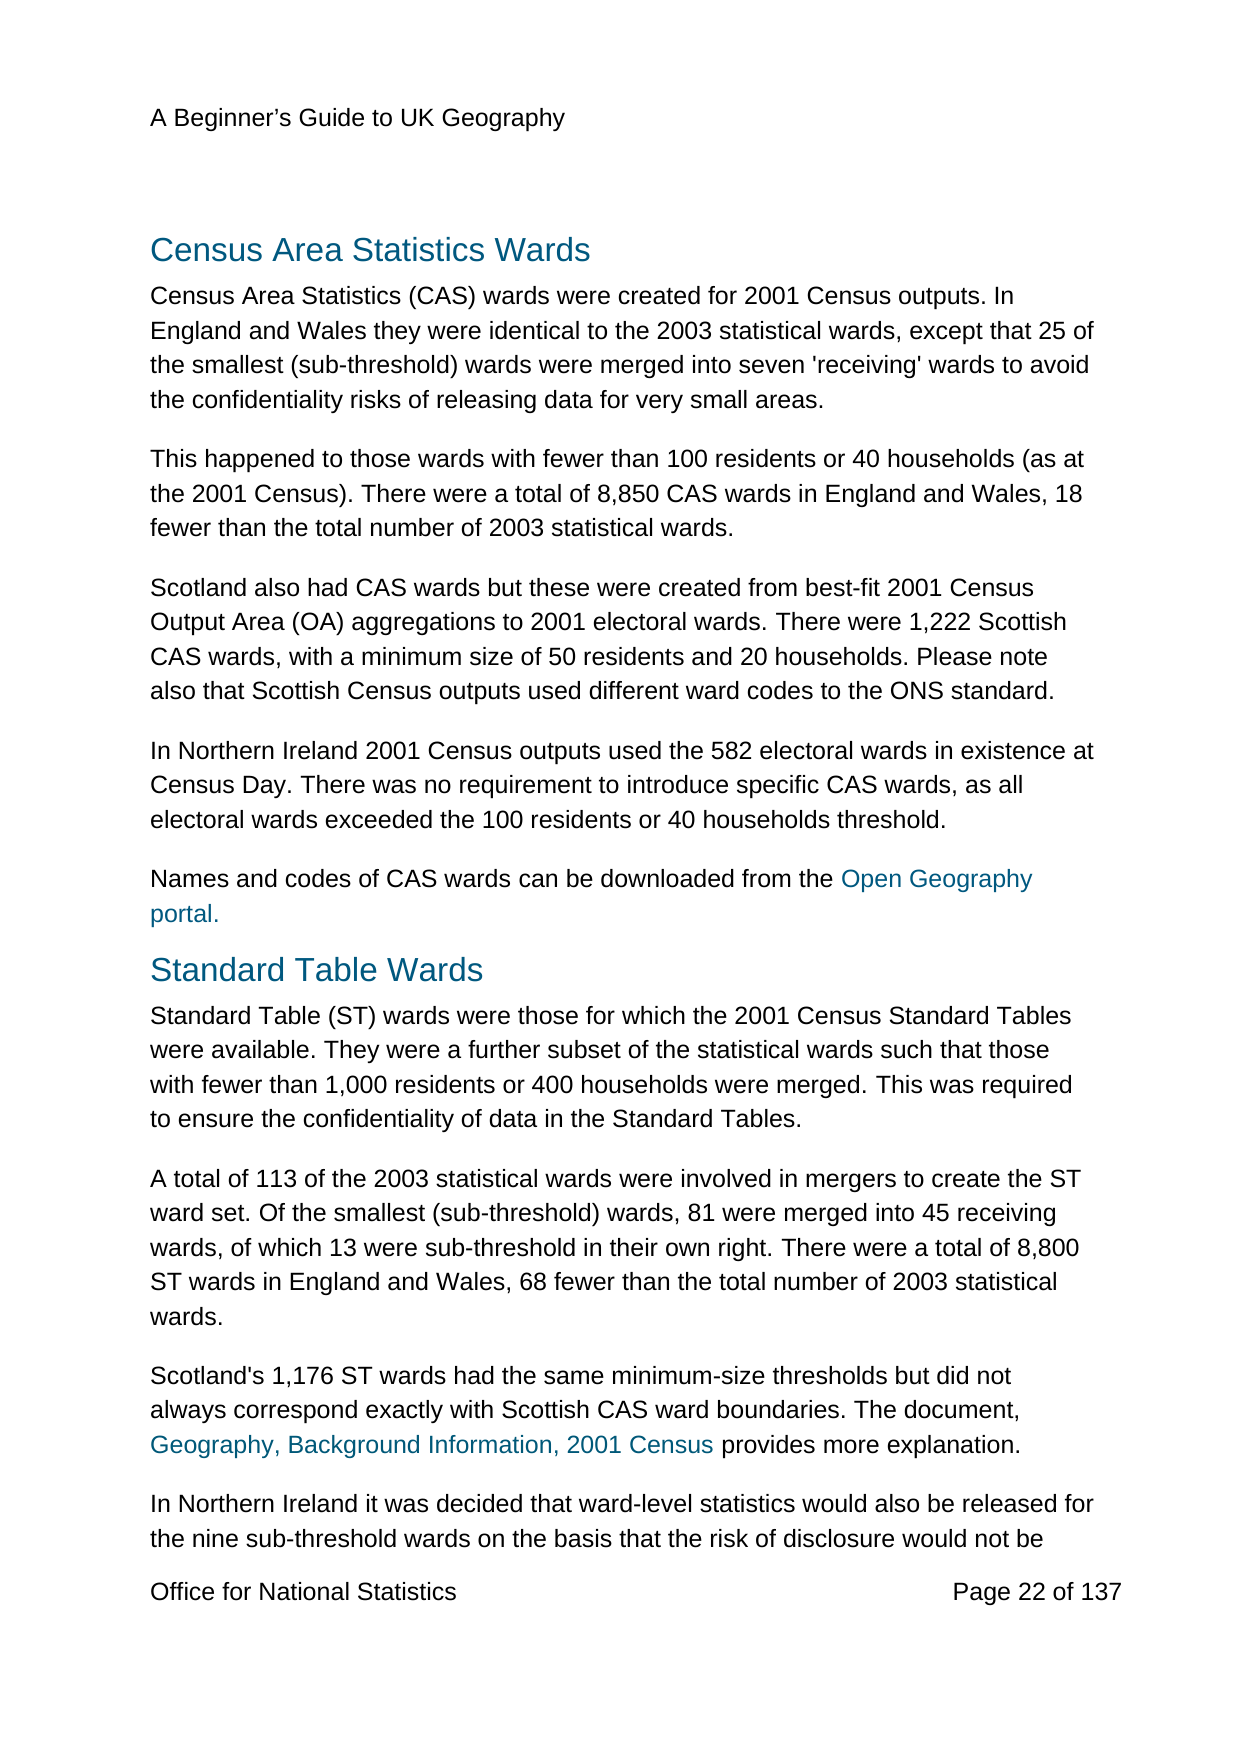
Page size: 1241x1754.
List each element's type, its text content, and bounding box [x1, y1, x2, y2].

text This happened to those wards with fewer than 100 residents or 40 households (as at the 2001 Census). There were a total of 8,850 CAS wards in England and Wales, 18 fewer than the total number of 2003 statistical wards. [150, 444, 1095, 542]
text Census Area Statistics (CAS) wards were created for 2001 Census outputs. In England and Wales they were identical to the 2003 statistical wards, except that 25 of the smallest (sub-threshold) wards were merged into seven 'receiving' wards to avoid the confidentiality risks of releasing data for very small areas. [150, 281, 1095, 414]
text A total of 113 of the 2003 statistical wards were involved in mergers to create the ST ward set. Of the smallest (sub-threshold) wards, 81 were merged into 45 receiving wards, of which 13 were sub-threshold in their own right. There were a total of 8,800 ST wards in England and Wales, 68 fewer than the total number of 2003 statistical wards. [150, 1164, 1095, 1330]
subtitle Census Area Statistics Wards [150, 230, 1095, 268]
text Scotland's 1,176 ST wards had the same minimum-size thresholds but did not always correspond exactly with Scottish CAS ward boundaries. The document, Geography, Background Information, 2001 Census provides more explanation. [150, 1361, 1095, 1459]
text In Northern Ireland 2001 Census outputs used the 582 electoral wards in existence at Census Day. There was no requirement to introduce specific CAS wards, as all electoral wards exceeded the 100 residents or 40 households threshold. [150, 736, 1095, 833]
text In Northern Ireland it was decided that ward-level statistics would also be released for the nine sub-threshold wards on the basis that the risk of disclosure would not be [150, 1489, 1095, 1553]
text Names and codes of CAS wards can be downloaded from the Open Geography portal. [150, 864, 1095, 927]
text Standard Table (ST) wards were those for which the 2001 Census Standard Tables were available. They were a further subset of the statistical wards such that those with fewer than 1,000 residents or 400 households were merged. This was required to ensure the confidentiality of data in the Standard Tables. [150, 1001, 1095, 1133]
text Scotland also had CAS wards but these were created from best-fit 2001 Census Output Area (OA) aggregations to 2001 electoral wards. There were 1,222 Scottish CAS wards, with a minimum size of 50 residents and 20 households. Please note also that Scottish Census outputs used different ward codes to the ONS standard. [150, 573, 1095, 705]
subtitle Standard Table Wards [150, 950, 1095, 988]
